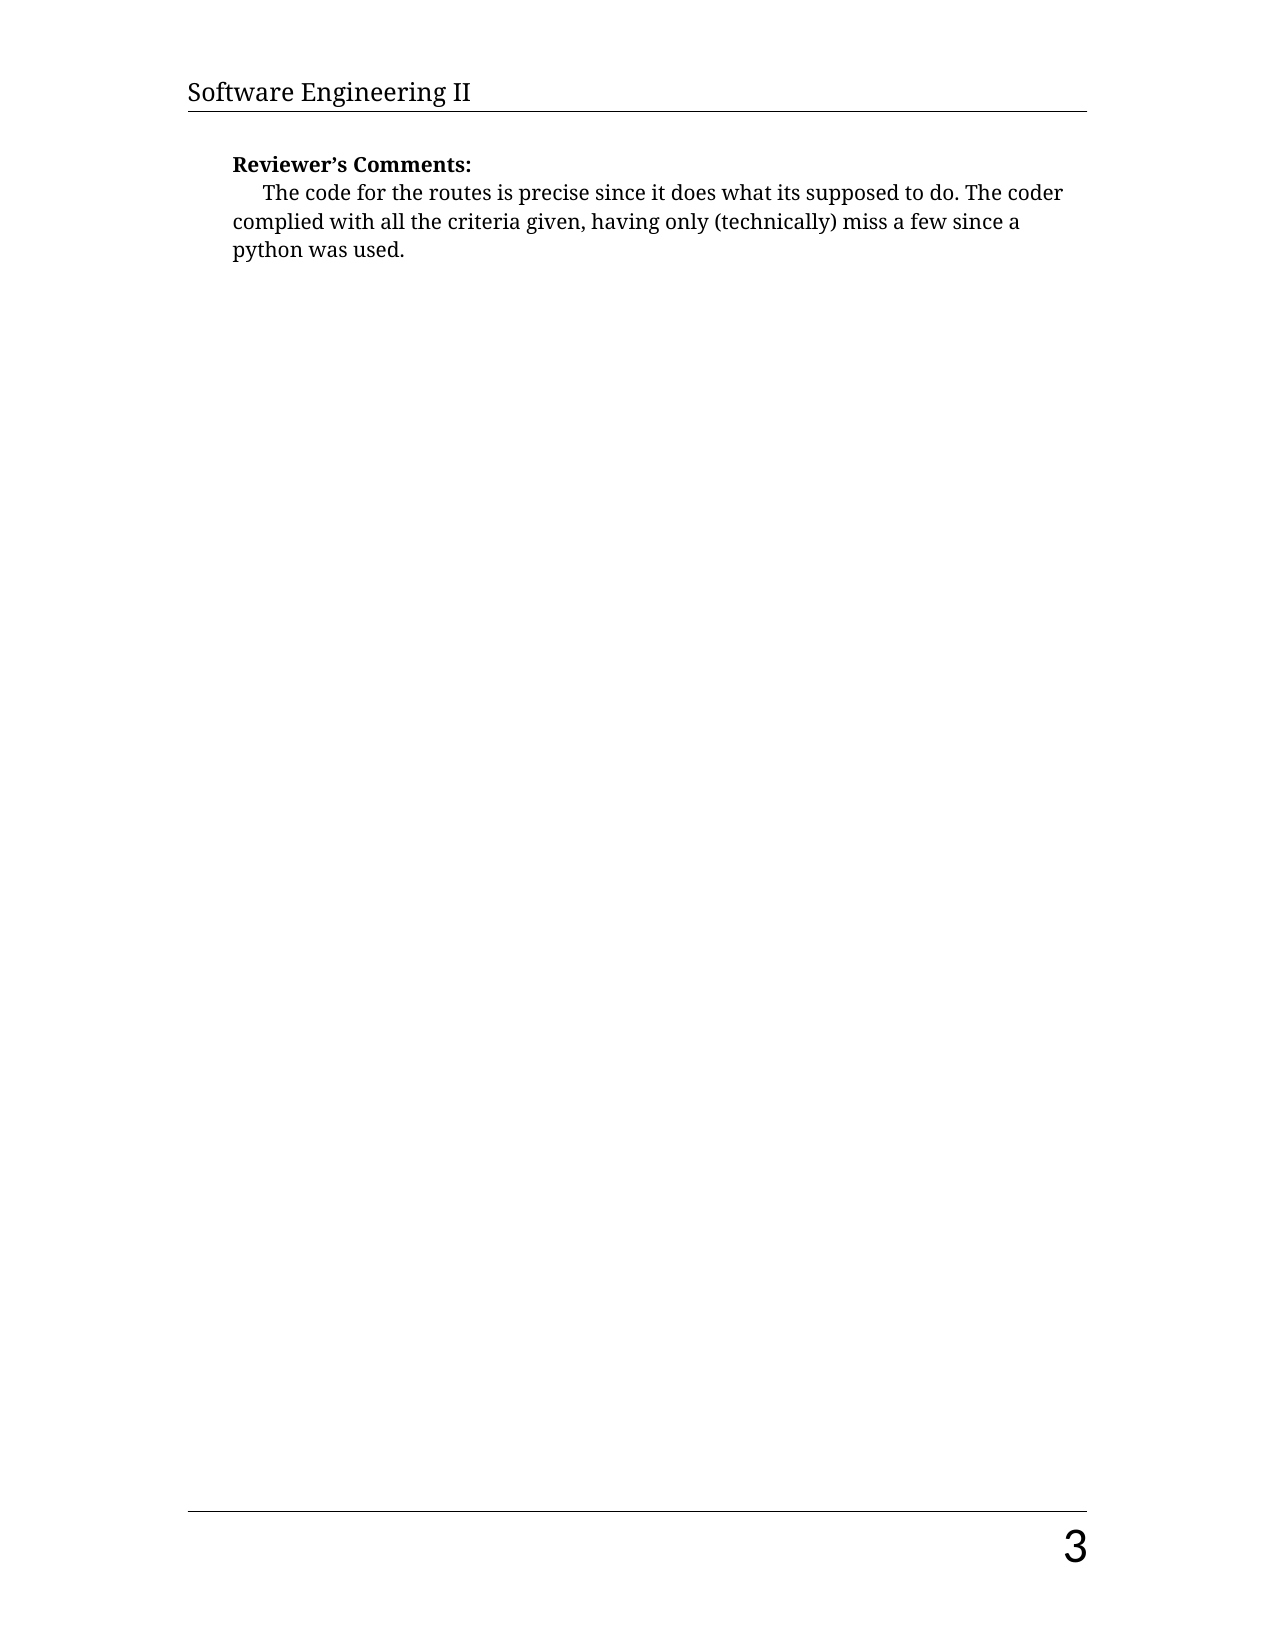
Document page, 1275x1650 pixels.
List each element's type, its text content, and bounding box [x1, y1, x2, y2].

subtitle Reviewer’s Comments: The code for the routes is precise since it does what its supposed to do. The coder complied with all the criteria given, having only (technically) miss a few since a python was used. [187, 150, 1087, 264]
